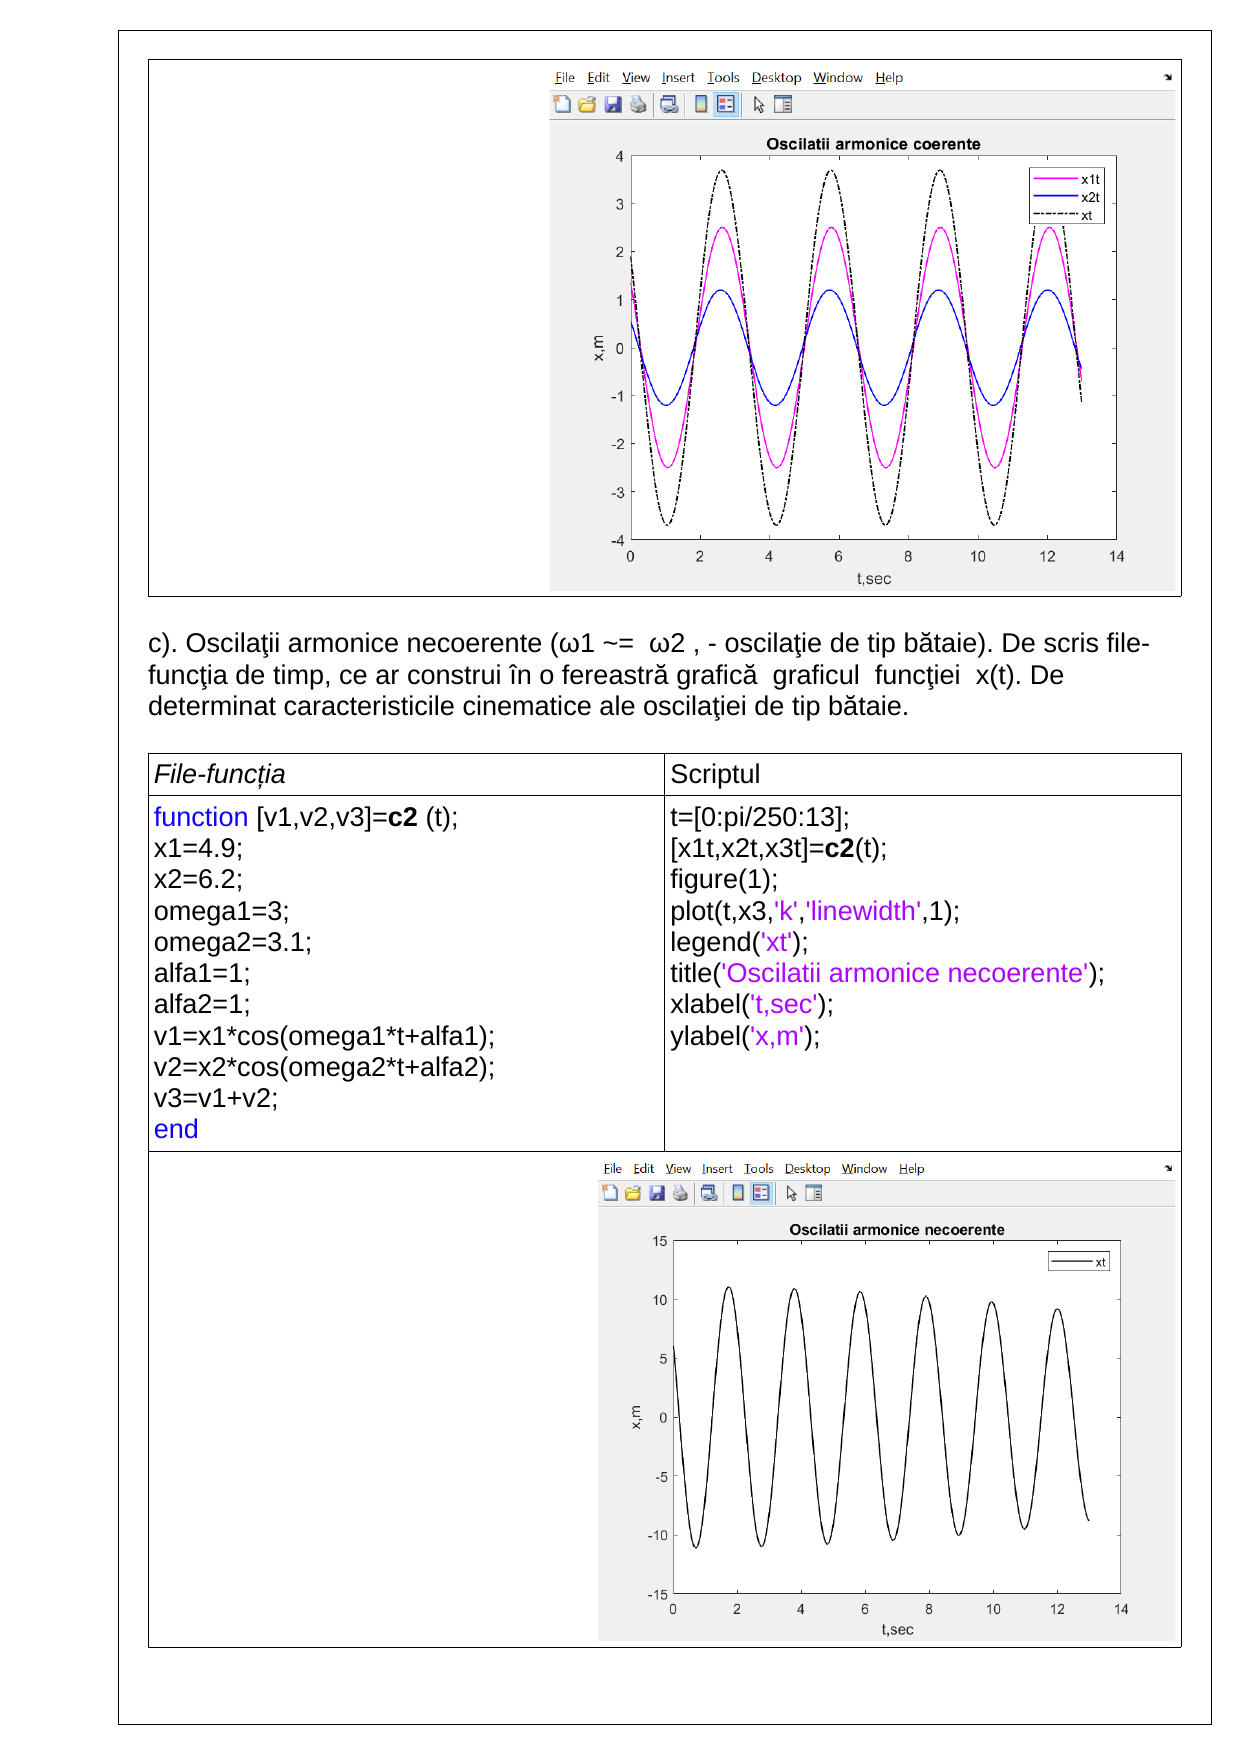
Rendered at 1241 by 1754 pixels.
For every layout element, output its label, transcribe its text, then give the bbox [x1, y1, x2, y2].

table_cell t=[0:pi/250:13]; [x1t,x2t,x3t]=c2(t); figure(1); plot(t,x3,'k','linewidth',1); legend('xt'); title('Oscilatii armonice necoerente'); xlabel('t,sec'); ylabel('x,m'); [665, 796, 1181, 1151]
table_cell [149, 60, 1181, 596]
table_header File-funcția [149, 754, 664, 795]
table_header Scriptul [665, 754, 1181, 795]
table_cell function [v1,v2,v3]=c2 (t); x1=4.9; x2=6.2; omega1=3; omega2=3.1; alfa1=1; alfa2=1; v1=x1*cos(omega1*t+alfa1); v2=x2*cos(omega2*t+alfa2); v3=v1+v2; end [149, 796, 664, 1151]
table_cell [149, 1152, 1181, 1647]
picture [598, 1156, 1176, 1641]
text c). Oscilaţii armonice necoerente (ω1 ~= ω2 , - oscilaţie de tip bătaie). De scris file-funcţia de timp, ce ar construi în o fereastră grafică graficul funcţiei х(t). De determinat caracteristicile cinematice ale oscilaţiei de tip bătaie. [148, 627, 1181, 721]
picture [549, 65, 1176, 591]
